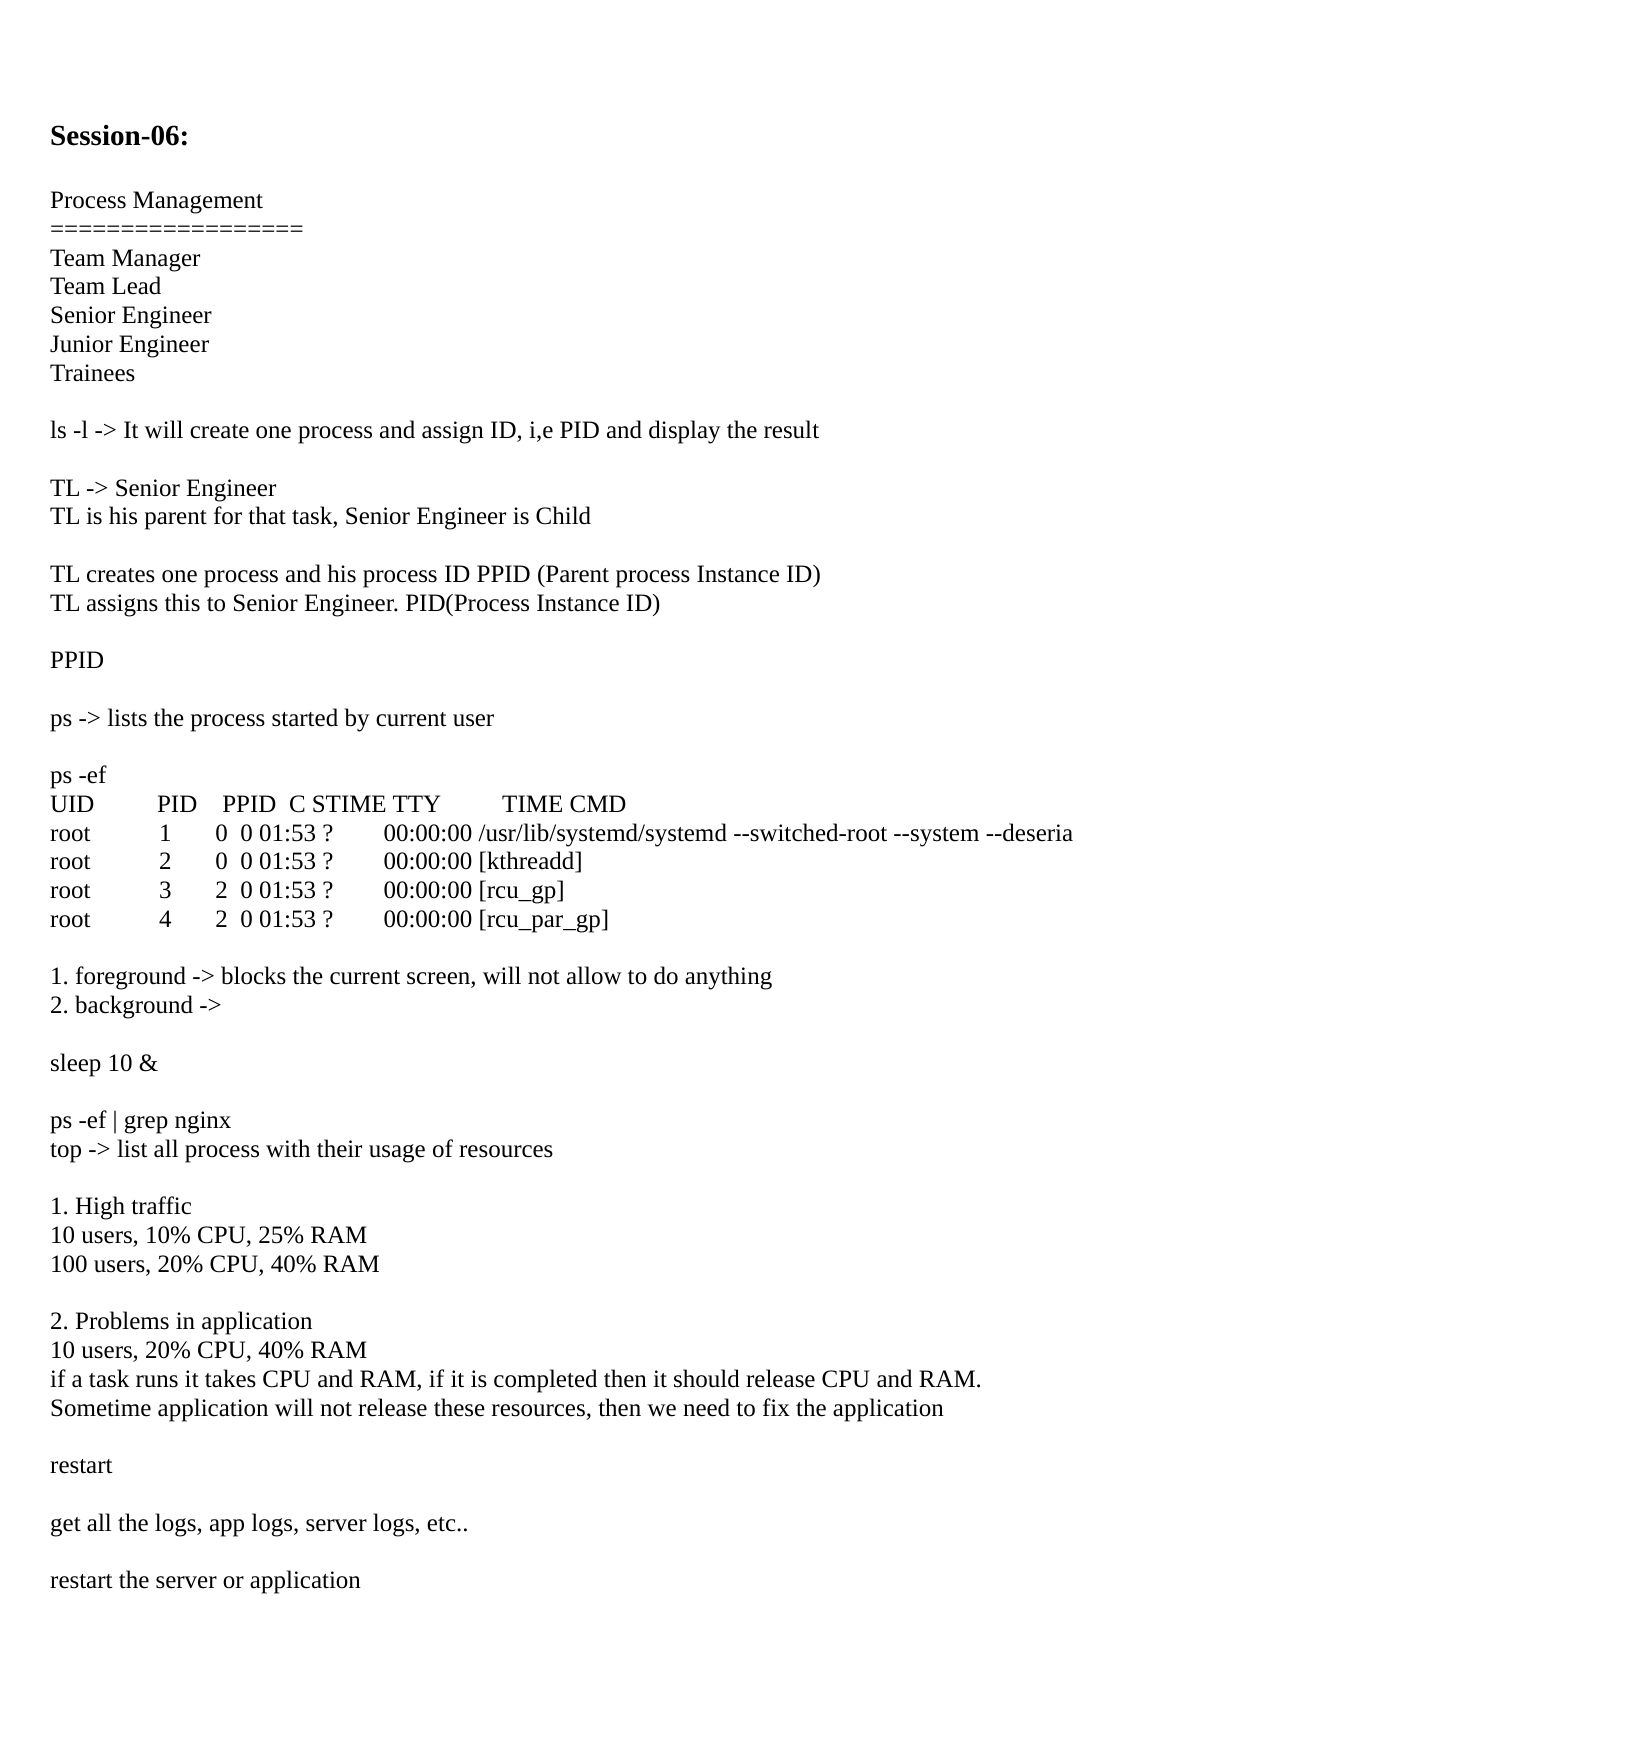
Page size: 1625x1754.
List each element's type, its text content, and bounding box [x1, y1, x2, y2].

text Team Manager [50, 243, 1562, 271]
text root 2 0 0 01:53 ? 00:00:00 [kthreadd] [50, 846, 1562, 875]
text Process Management [50, 185, 1562, 214]
text Sometime application will not release these resources, then we need to fix the application [50, 1393, 1562, 1421]
text Team Lead [50, 271, 1562, 300]
text Trainees [50, 358, 1562, 386]
text top -> list all process with their usage of resources [50, 1134, 1562, 1163]
text 2. background -> [50, 990, 1562, 1019]
text ps -ef | grep nginx [50, 1105, 1562, 1134]
text 10 users, 10% CPU, 25% RAM [50, 1220, 1562, 1249]
text ================== [50, 214, 1562, 243]
text 10 users, 20% CPU, 40% RAM [50, 1335, 1562, 1364]
text PPID [50, 645, 1562, 674]
text TL assigns this to Senior Engineer. PID(Process Instance ID) [50, 588, 1562, 616]
text TL is his parent for that task, Senior Engineer is Child [50, 501, 1562, 530]
text if a task runs it takes CPU and RAM, if it is completed then it should release CPU and RAM. [50, 1364, 1562, 1393]
text root 1 0 0 01:53 ? 00:00:00 /usr/lib/systemd/systemd --switched-root --system --deseria [50, 818, 1562, 846]
text TL creates one process and his process ID PPID (Parent process Instance ID) [50, 559, 1562, 588]
text 100 users, 20% CPU, 40% RAM [50, 1249, 1562, 1278]
text Junior Engineer [50, 329, 1562, 358]
text sleep 10 & [50, 1048, 1562, 1076]
text TL -> Senior Engineer [50, 473, 1562, 501]
text restart [50, 1450, 1562, 1479]
text restart the server or application [50, 1565, 1562, 1594]
text 1. High traffic [50, 1191, 1562, 1220]
text 1. foreground -> blocks the current screen, will not allow to do anything [50, 961, 1562, 990]
text root 4 2 0 01:53 ? 00:00:00 [rcu_par_gp] [50, 904, 1562, 933]
text Session-06: [50, 118, 1562, 185]
text 2. Problems in application [50, 1306, 1562, 1335]
text get all the logs, app logs, server logs, etc.. [50, 1508, 1562, 1536]
text ps -> lists the process started by current user [50, 703, 1562, 731]
text root 3 2 0 01:53 ? 00:00:00 [rcu_gp] [50, 875, 1562, 904]
text ps -ef [50, 760, 1562, 789]
text UID PID PPID C STIME TTY TIME CMD [50, 789, 1562, 818]
text ls -l -> It will create one process and assign ID, i,e PID and display the result [50, 415, 1562, 444]
text Senior Engineer [50, 300, 1562, 329]
